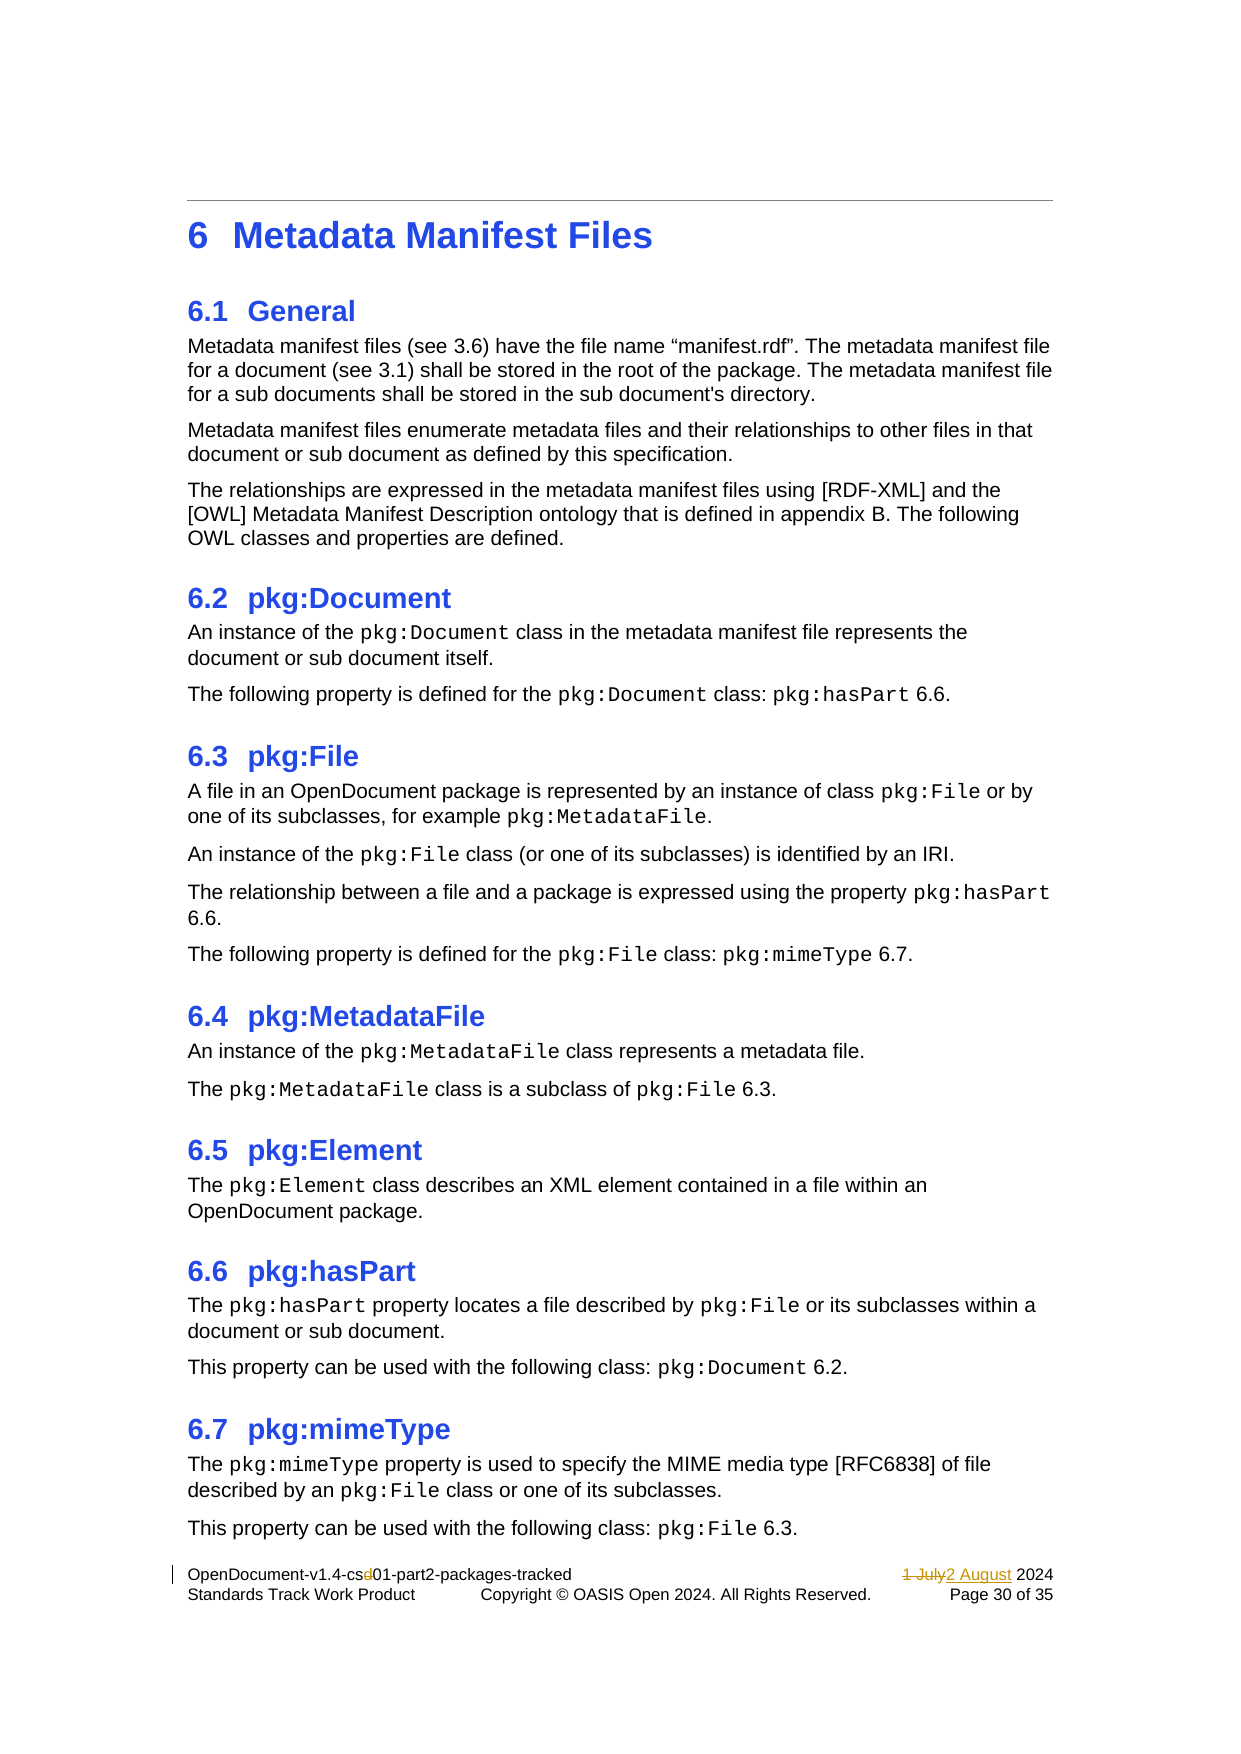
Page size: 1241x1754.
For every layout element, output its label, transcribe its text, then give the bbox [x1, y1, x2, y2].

subtitle pkg:hasPart [187, 1254, 1053, 1287]
text The relationships are expressed in the metadata manifest files using [RDF-XML] and the [OWL] Metadata Manifest Description ontology that is defined in appendix B. The following OWL classes and properties are defined. [187, 478, 1053, 549]
subtitle pkg:MetadataFile [187, 999, 1053, 1032]
text The pkg:MetadataFile class is a subclass of pkg:File 6.3. [187, 1076, 1053, 1102]
subtitle pkg:mimeType [187, 1412, 1053, 1446]
text This property can be used with the following class: pkg:Document 6.2. [187, 1355, 1053, 1381]
text A file in an OpenDocument package is represented by an instance of class pkg:File or by one of its subclasses, for example pkg:MetadataFile. [187, 778, 1053, 830]
text Metadata manifest files enumerate metadata files and their relationships to other files in that document or sub document as defined by this specification. [187, 418, 1053, 466]
text This property can be used with the following class: pkg:File 6.3. [187, 1515, 1053, 1541]
text Metadata manifest files (see 3.6) have the file name “manifest.rdf”. The metadata manifest file for a document (see 3.1) shall be stored in the root of the package. The metadata manifest file for a sub documents shall be stored in the sub document's directory. [187, 334, 1053, 406]
subtitle Metadata Manifest Files [187, 201, 1053, 257]
text The following property is defined for the pkg:Document class: pkg:hasPart 6.6. [187, 682, 1053, 708]
subtitle pkg:Document [187, 581, 1053, 614]
text An instance of the pkg:File class (or one of its subclasses) is identified by an IRI. [187, 842, 1053, 868]
text An instance of the pkg:MetadataFile class represents a metadata file. [187, 1038, 1053, 1064]
subtitle pkg:File [187, 739, 1053, 772]
text The pkg:Element class describes an XML element contained in a file within an OpenDocument package. [187, 1173, 1053, 1223]
text An instance of the pkg:Document class in the metadata manifest file represents the document or sub document itself. [187, 620, 1053, 670]
text The pkg:mimeType property is used to specify the MIME media type [RFC6838] of file described by an pkg:File class or one of its subclasses. [187, 1452, 1053, 1503]
subtitle General [187, 294, 1053, 328]
subtitle pkg:Element [187, 1133, 1053, 1167]
text The pkg:hasPart property locates a file described by pkg:File or its subclasses within a document or sub document. [187, 1293, 1053, 1343]
text The following property is defined for the pkg:File class: pkg:mimeType 6.7. [187, 942, 1053, 968]
text The relationship between a file and a package is expressed using the property pkg:hasPart 6.6. [187, 880, 1053, 930]
